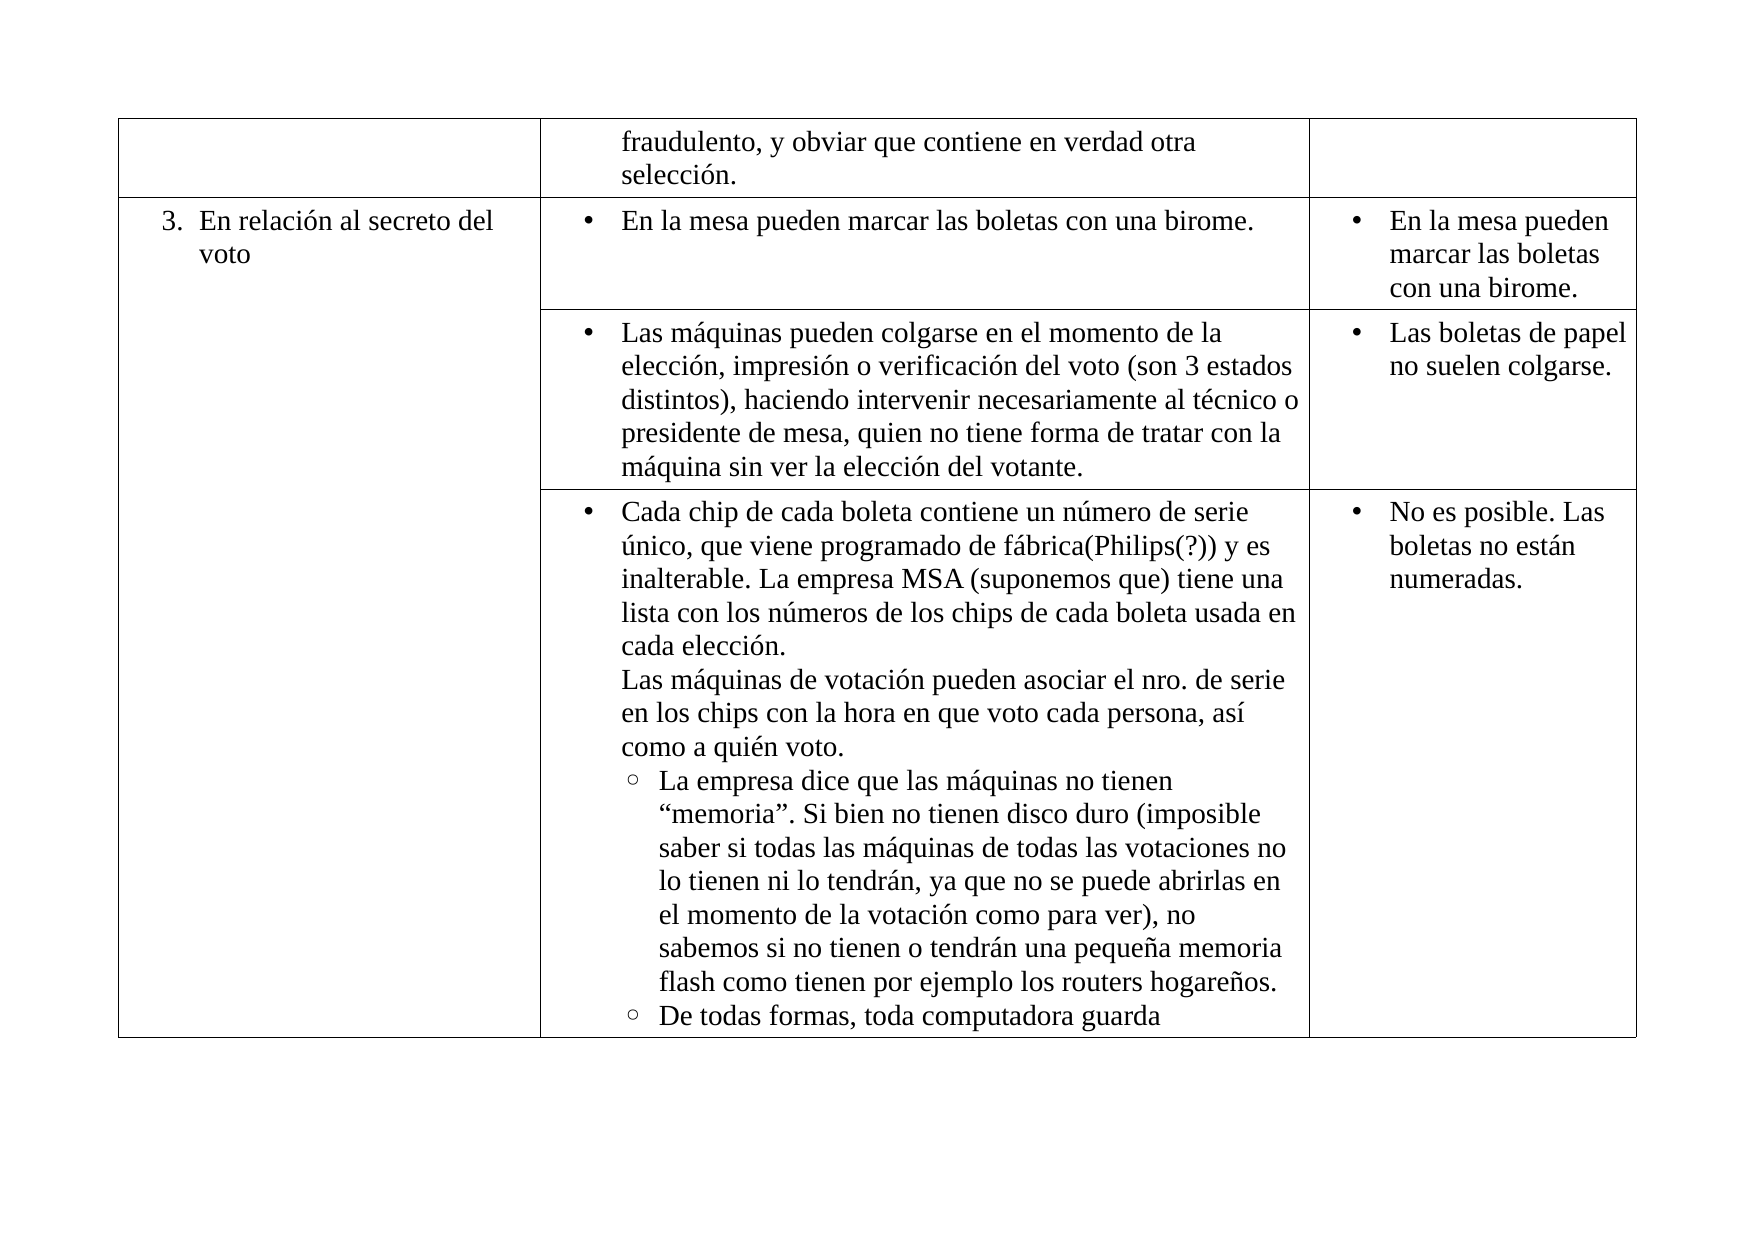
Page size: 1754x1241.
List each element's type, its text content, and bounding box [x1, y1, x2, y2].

table_cell Cada chip de cada boleta contiene un número de serie único, que viene programado de fábrica(Philips(?)) y es inalterable. La empresa MSA (suponemos que) tiene una lista con los números de los chips de cada boleta usada en cada elección. Las máquinas de votación pueden asociar el nro. de serie en los chips con la hora en que voto cada persona, así como a quién voto. La empresa dice que las máquinas no tienen “memoria”. Si bien no tienen disco duro (imposible saber si todas las máquinas de todas las votaciones no lo tienen ni lo tendrán, ya que no se puede abrirlas en el momento de la votación como para ver), no sabemos si no tienen o tendrán una pequeña memoria flash como tienen por ejemplo los routers hogareños. De todas formas, toda computadora guarda [541, 490, 1309, 1037]
table_cell En la mesa pueden marcar las boletas con una birome. [1310, 198, 1636, 309]
table_cell No es posible. Las boletas no están numeradas. [1310, 490, 1636, 1037]
table_cell En relación al secreto del voto [119, 198, 540, 1037]
table_cell Las máquinas pueden colgarse en el momento de la elección, impresión o verificación del voto (son 3 estados distintos), haciendo intervenir necesariamente al técnico o presidente de mesa, quien no tiene forma de tratar con la máquina sin ver la elección del votante. [541, 310, 1309, 488]
table_cell [1310, 119, 1636, 197]
table_cell Las boletas de papel no suelen colgarse. [1310, 310, 1636, 488]
table_cell [119, 119, 540, 197]
table_cell En la mesa pueden marcar las boletas con una birome. [541, 198, 1309, 309]
table_cell fraudulento, y obviar que contiene en verdad otra selección. [541, 119, 1309, 197]
